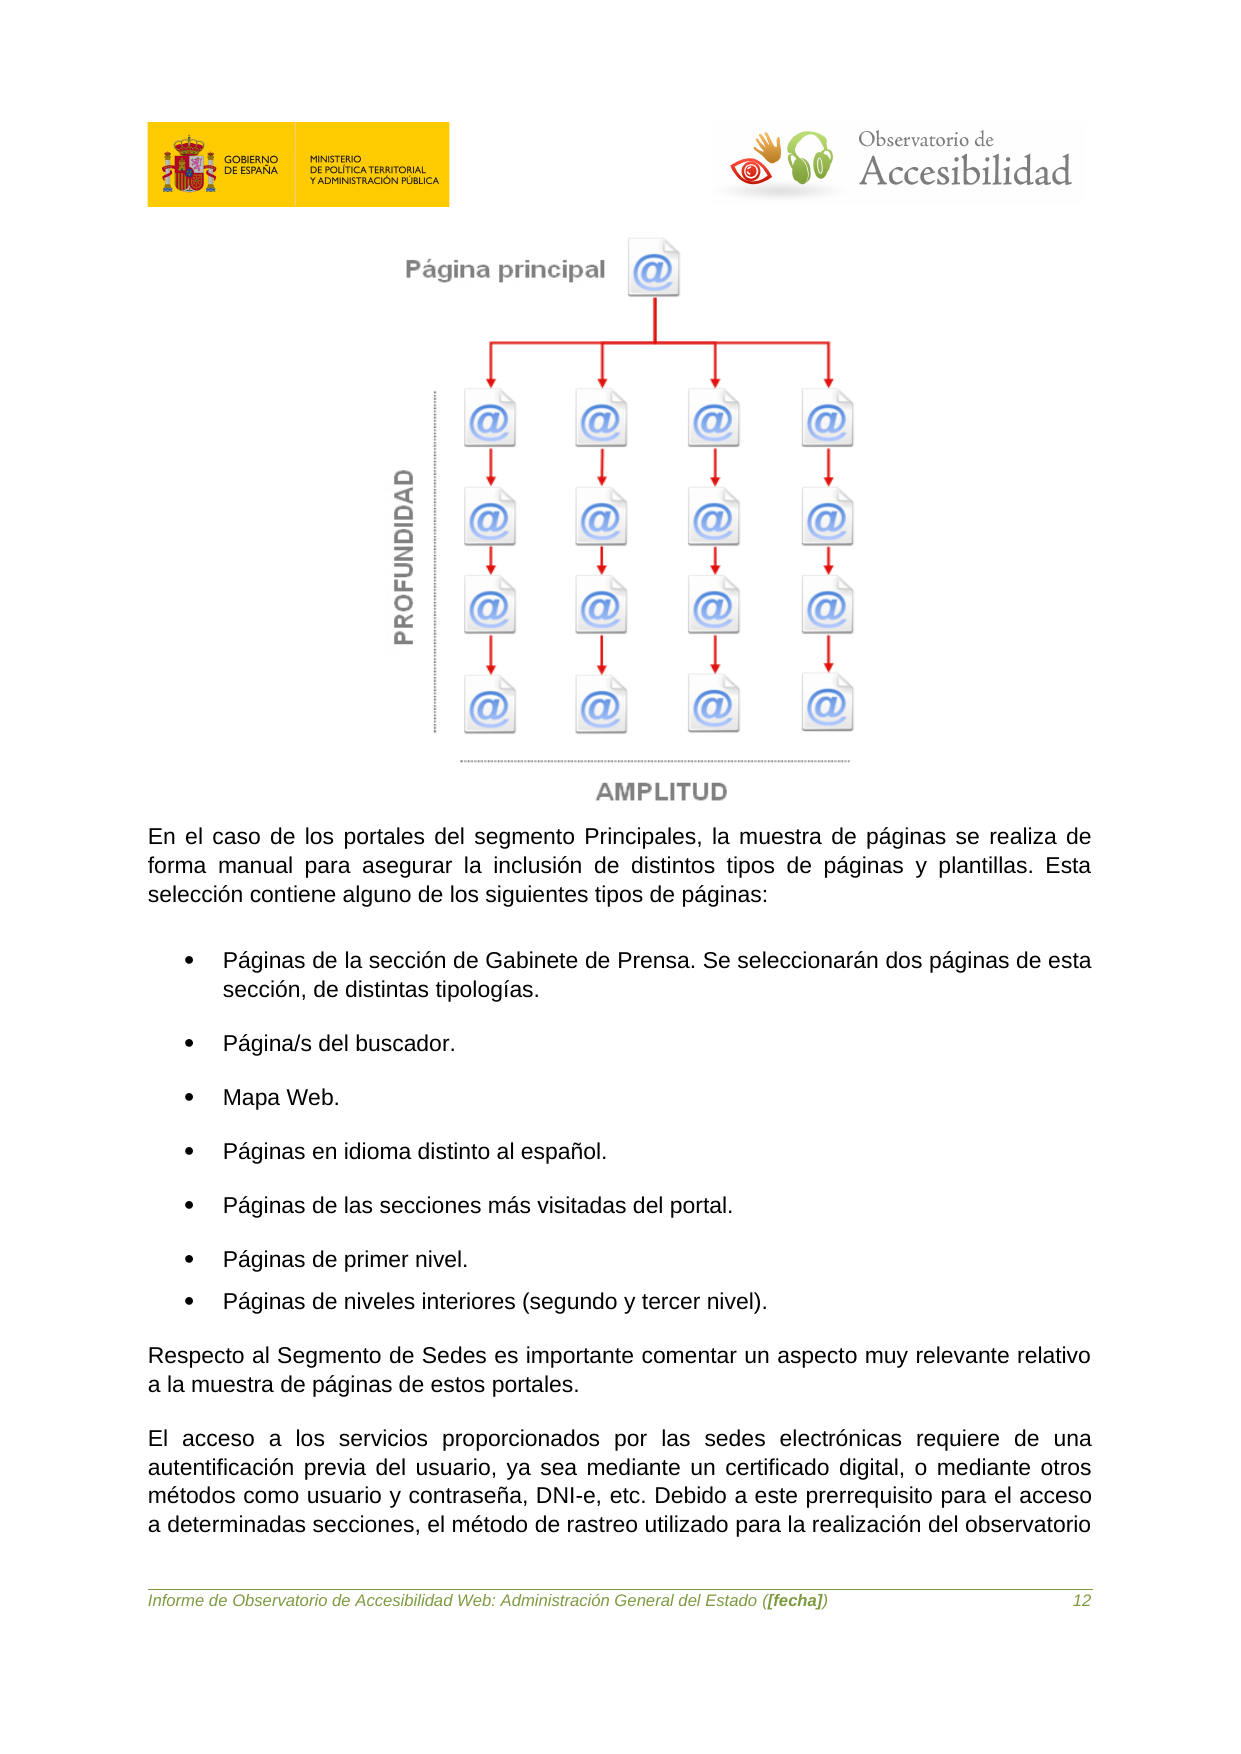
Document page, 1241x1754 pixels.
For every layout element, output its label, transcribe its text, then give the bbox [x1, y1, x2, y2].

text En el caso de los portales del segmento Principales, la muestra de páginas se realiza de forma manual para asegurar la inclusión de distintos tipos de páginas y plantillas. Esta selección contiene alguno de los siguientes tipos de páginas: [148, 823, 1092, 907]
list Páginas de la sección de Gabinete de Prensa. Se seleccionarán dos páginas de esta sección, de distintas tipologías. [185, 947, 1092, 1003]
list Páginas de primer nivel. [185, 1246, 1092, 1273]
list Páginas de niveles interiores (segundo y tercer nivel). [185, 1288, 1092, 1314]
list Mapa Web. [185, 1084, 1092, 1111]
list Páginas en idioma distinto al español. [185, 1138, 1092, 1165]
text Respecto al Segmento de Sedes es importante comentar un aspecto muy relevante relativo a la muestra de páginas de estos portales. [148, 1342, 1092, 1397]
list Página/s del buscador. [185, 1030, 1092, 1057]
text El acceso a los servicios proporcionados por las sedes electrónicas requiere de una autentificación previa del usuario, ya sea mediante un certificado digital, o mediante otros métodos como usuario y contraseña, DNI-e, etc. Debido a este prerrequisito para el acceso a determinadas secciones, el método de rastreo utilizado para la realización del observatorio [148, 1424, 1092, 1538]
list Páginas de las secciones más visitadas del portal. [185, 1192, 1092, 1219]
